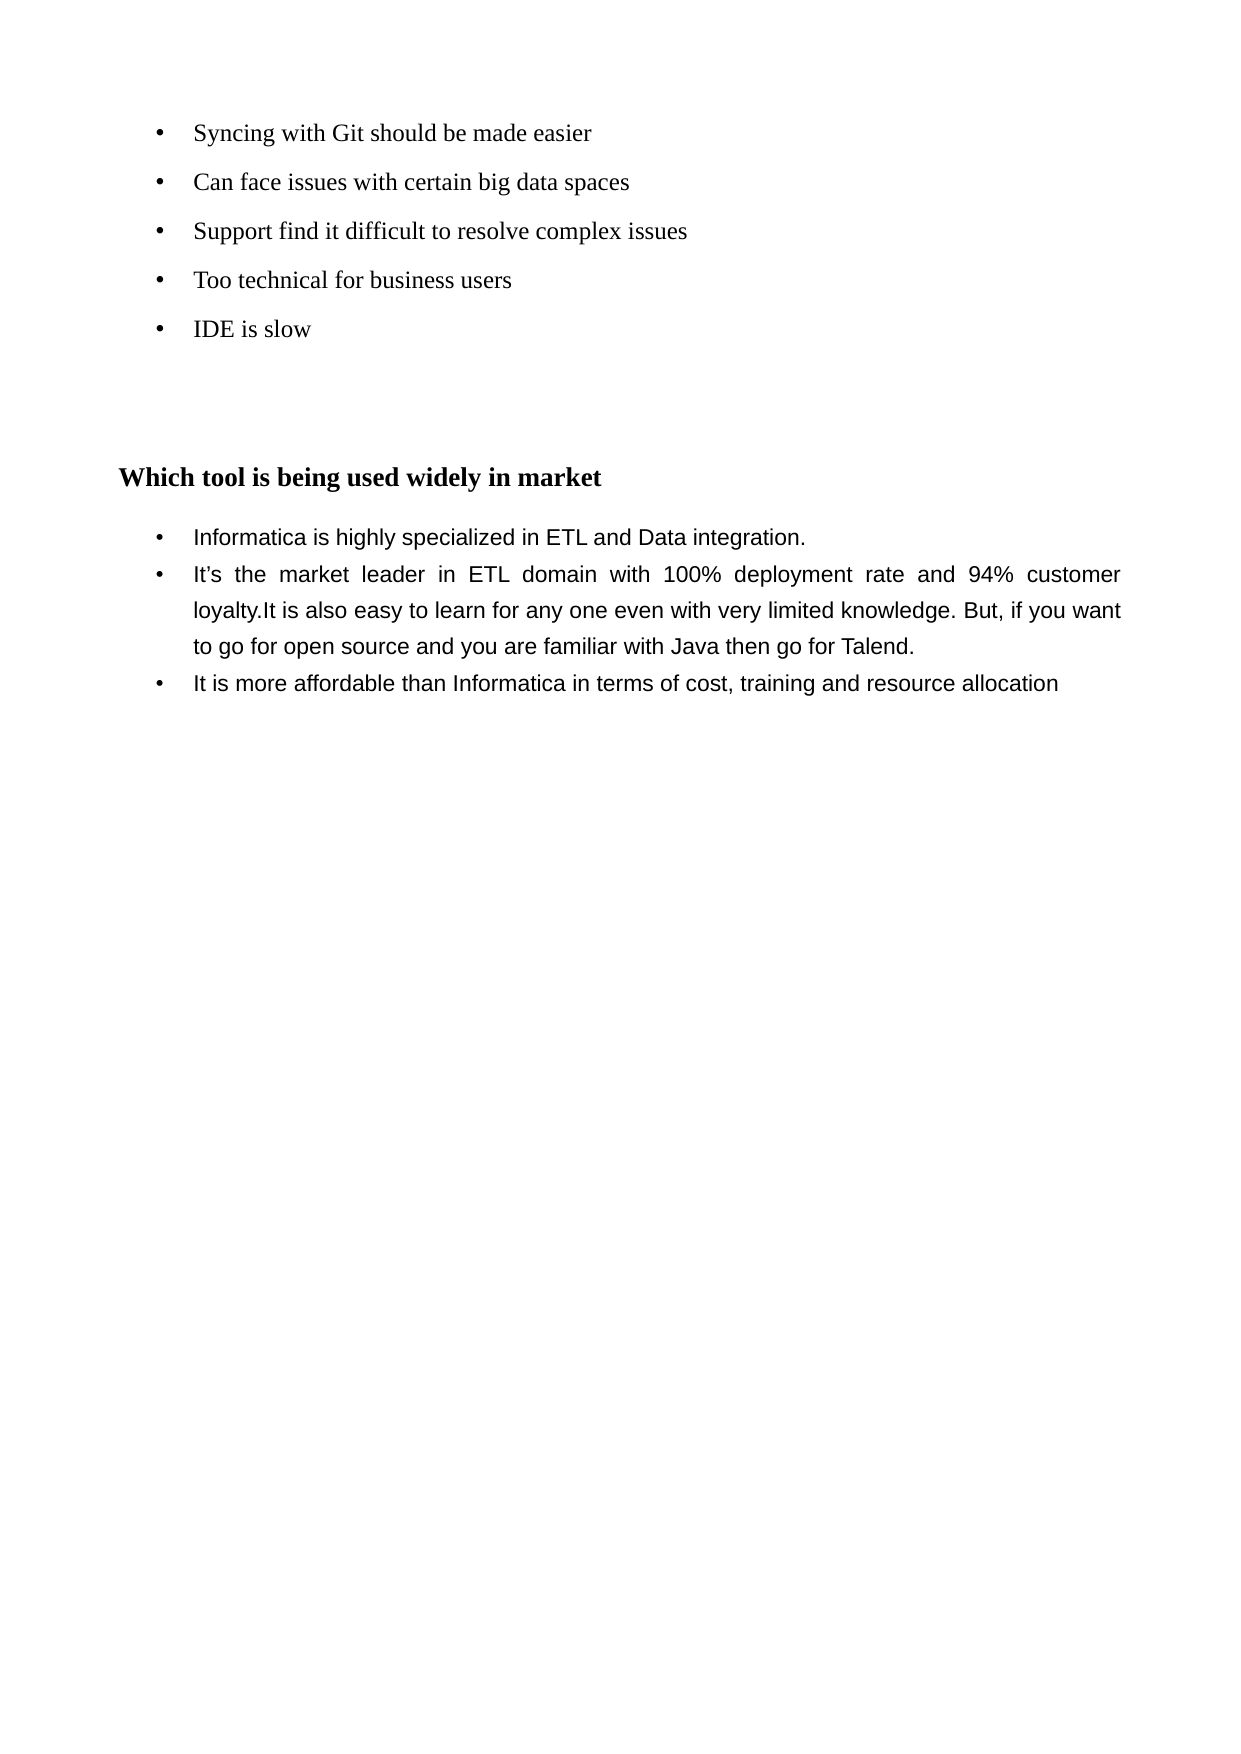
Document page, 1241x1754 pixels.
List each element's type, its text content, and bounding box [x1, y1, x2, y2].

text Which tool is being used widely in market [118, 462, 1122, 493]
list It is more affordable than Informatica in terms of cost, training and resource allocation [156, 670, 1122, 696]
list Support find it difficult to resolve complex issues [156, 216, 1122, 245]
list Can face issues with certain big data spaces [156, 167, 1122, 196]
list IDE is slow [156, 314, 1122, 343]
list Too technical for business users [156, 265, 1122, 294]
list Informatica is highly specialized in ETL and Data integration. [156, 524, 1122, 551]
list It’s the market leader in ETL domain with 100% deployment rate and 94% customer loyalty.It is also easy to learn for any one even with very limited knowledge. But, if you want to go for open source and you are familiar with Java then go for Talend. [156, 561, 1122, 660]
list Syncing with Git should be made easier [156, 118, 1122, 147]
